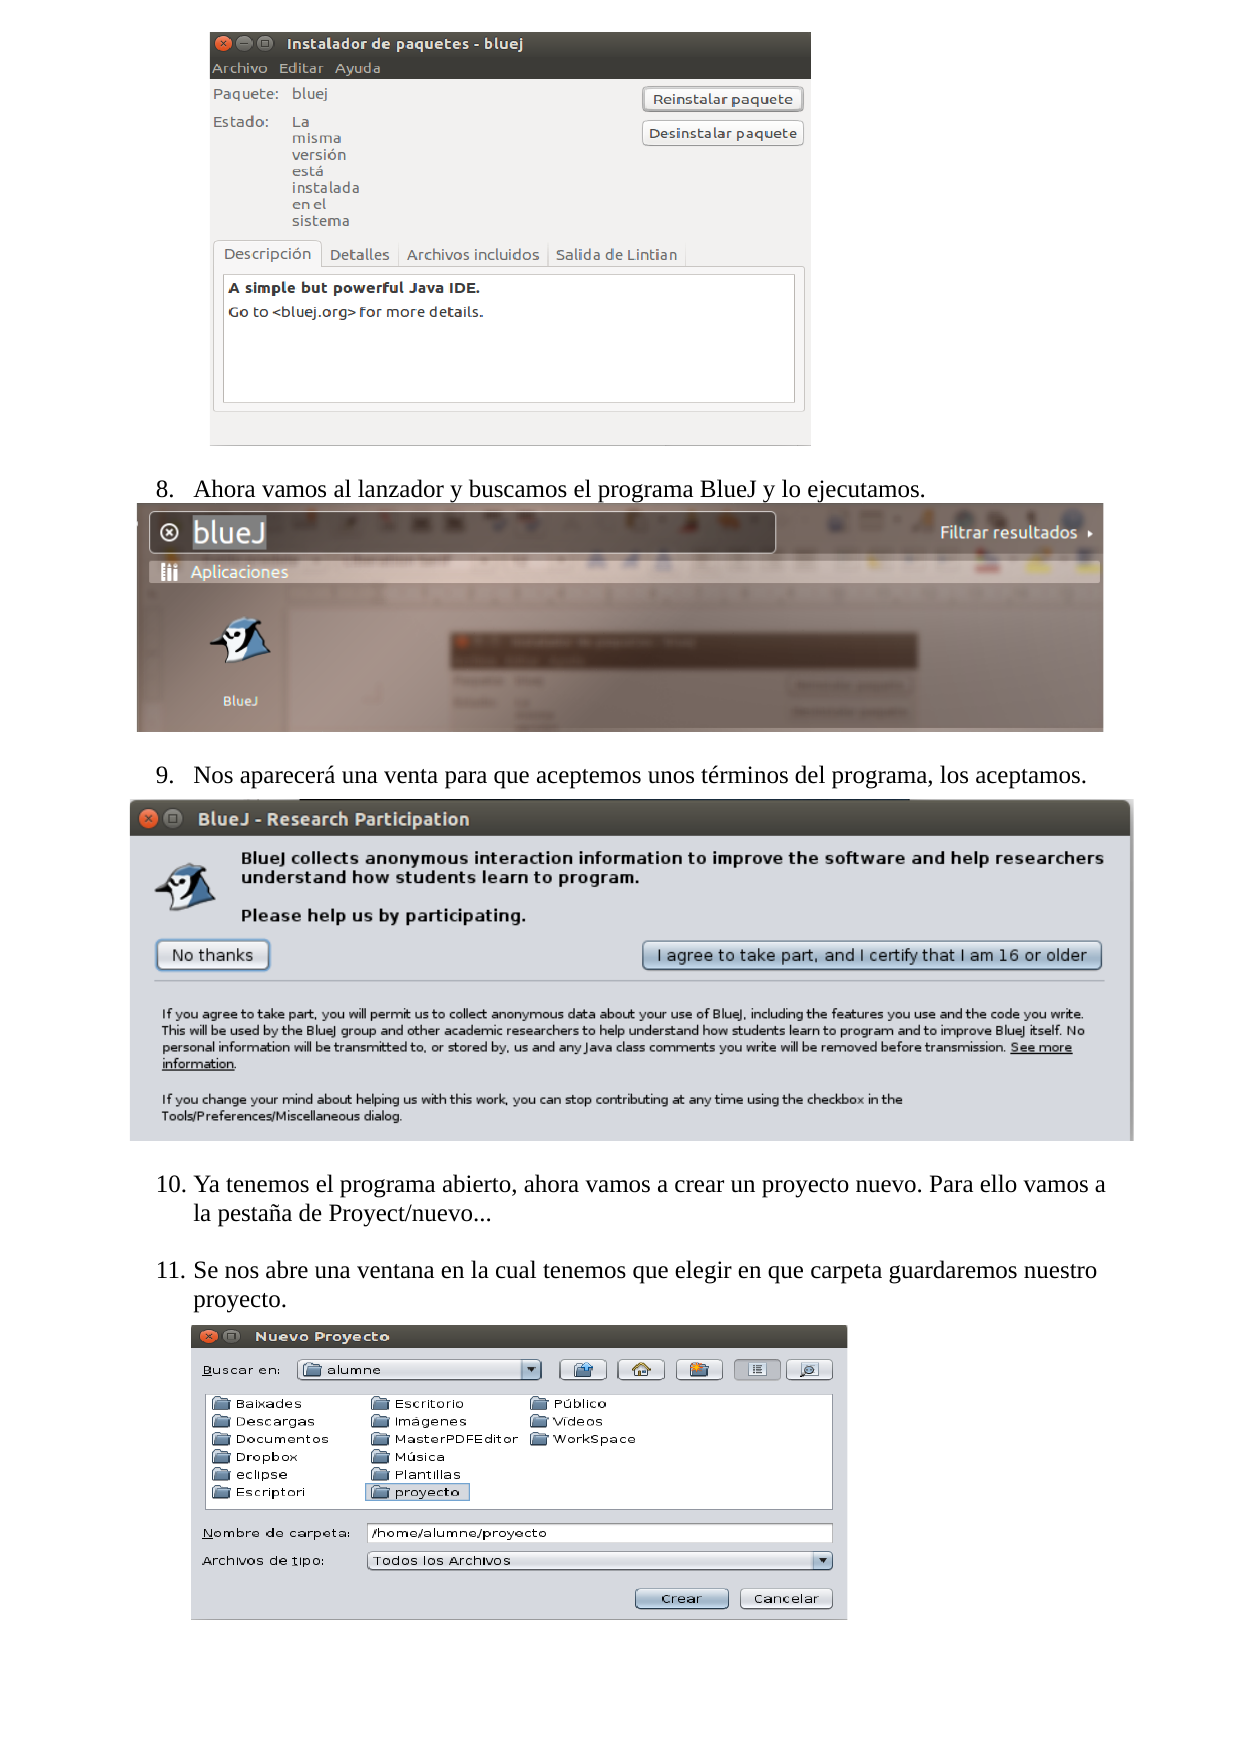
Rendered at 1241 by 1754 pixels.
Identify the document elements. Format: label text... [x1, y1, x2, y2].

list Ya tenemos el programa abierto, ahora vamos a crear un proyecto nuevo. Para ello vamos a la pestaña de Proyect/nuevo... [156, 1169, 1122, 1227]
list Se nos abre una ventana en la cual tenemos que elegir en que carpeta guardaremos nuestro proyecto. [156, 1256, 1122, 1313]
picture [129, 799, 1134, 1141]
picture [209, 32, 811, 446]
picture [191, 1325, 848, 1620]
list Ahora vamos al lanzador y buscamos el programa BlueJ y lo ejecutamos. [156, 474, 1122, 503]
list Nos aparecerá una venta para que aceptemos unos términos del programa, los aceptamos. [156, 760, 1122, 789]
picture [136, 503, 1104, 732]
